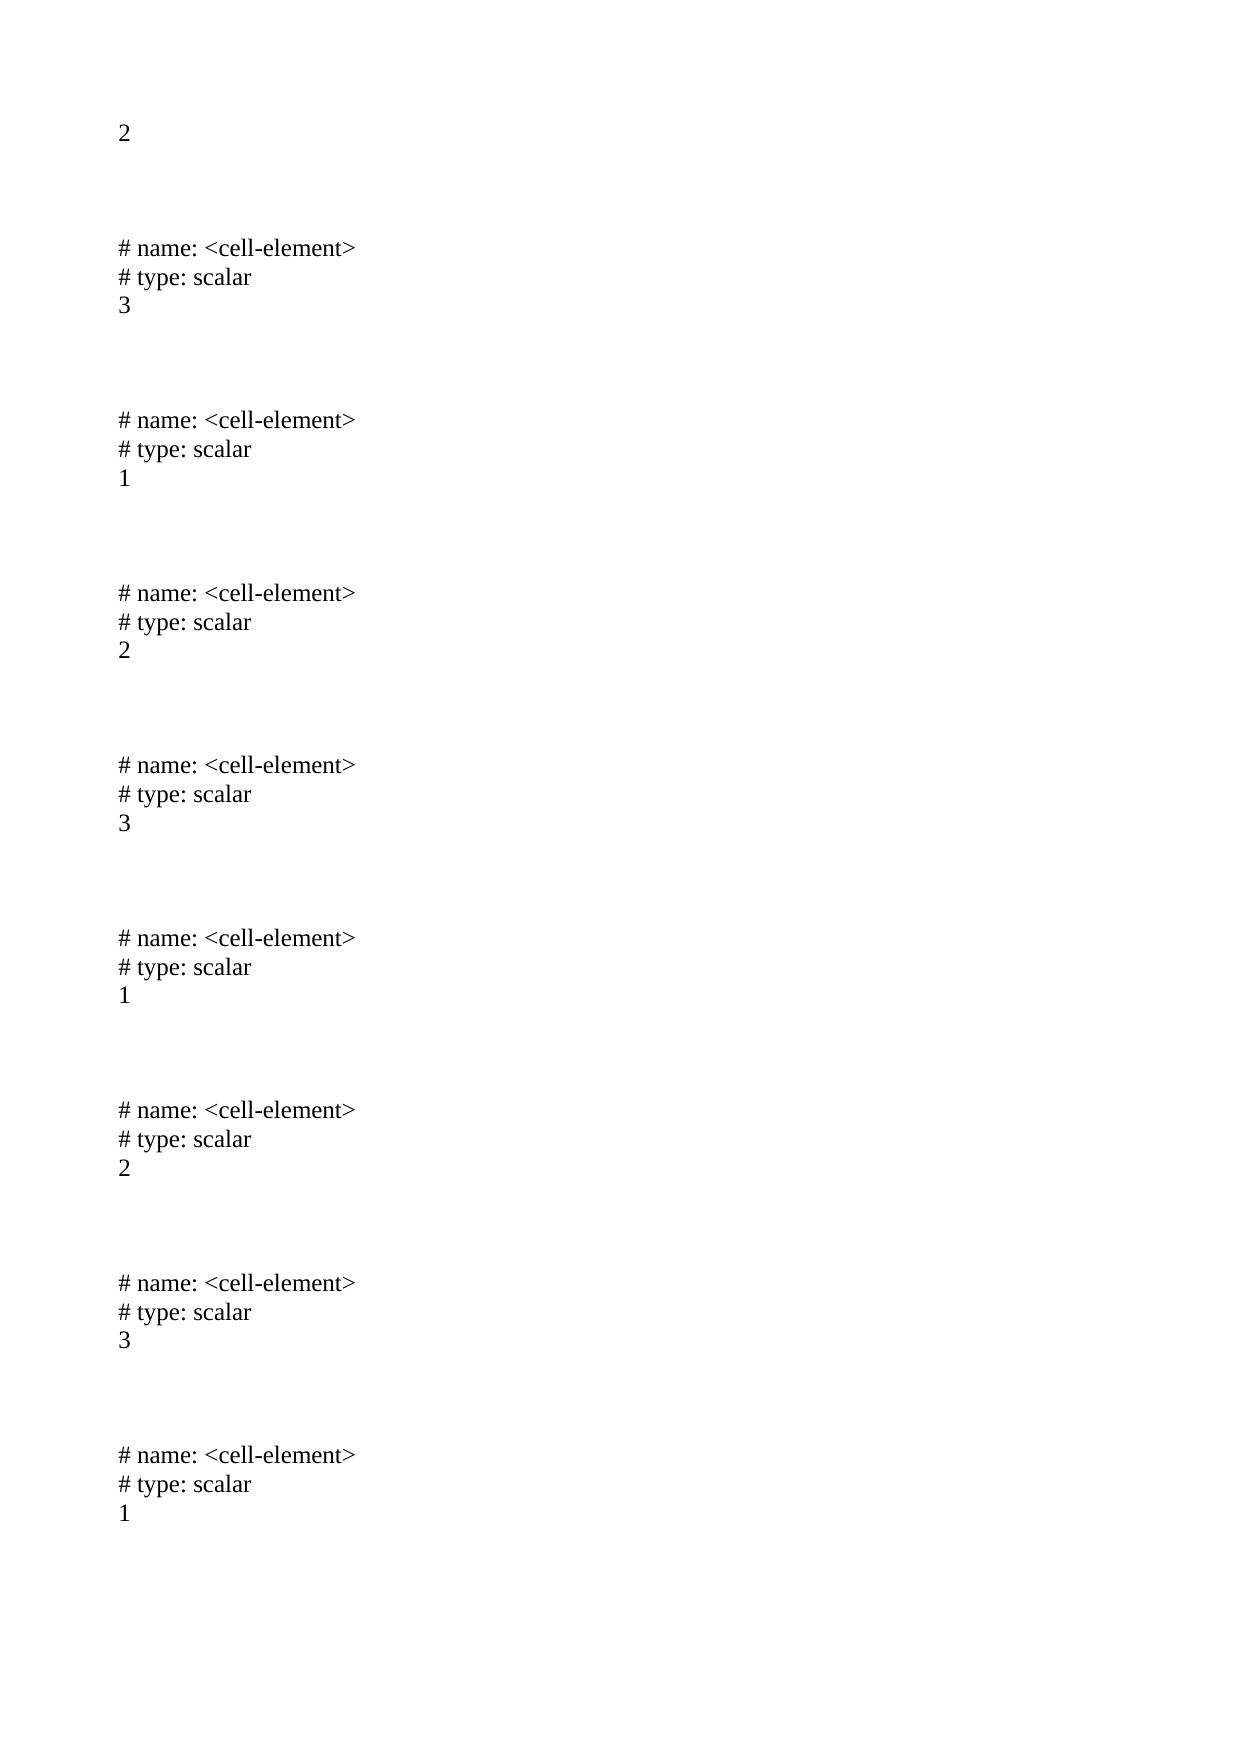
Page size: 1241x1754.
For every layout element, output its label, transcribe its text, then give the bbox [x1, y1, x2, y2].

text # name: <cell-element> [118, 578, 1122, 607]
text # name: <cell-element> [118, 233, 1122, 262]
text # type: scalar [118, 262, 1122, 291]
text 1 [118, 1498, 1122, 1527]
text # type: scalar [118, 1124, 1122, 1153]
text 3 [118, 291, 1122, 319]
text # name: <cell-element> [118, 1268, 1122, 1297]
text # name: <cell-element> [118, 923, 1122, 952]
text # type: scalar [118, 779, 1122, 808]
text # name: <cell-element> [118, 1096, 1122, 1124]
text 1 [118, 981, 1122, 1009]
text 1 [118, 463, 1122, 492]
text 2 [118, 118, 1122, 147]
text # type: scalar [118, 1297, 1122, 1326]
text 3 [118, 808, 1122, 837]
text # type: scalar [118, 1469, 1122, 1498]
text 3 [118, 1326, 1122, 1354]
text # type: scalar [118, 434, 1122, 463]
text # name: <cell-element> [118, 751, 1122, 779]
text # type: scalar [118, 607, 1122, 636]
text 2 [118, 636, 1122, 664]
text # name: <cell-element> [118, 1441, 1122, 1469]
text 2 [118, 1153, 1122, 1182]
text # type: scalar [118, 952, 1122, 981]
text # name: <cell-element> [118, 406, 1122, 434]
